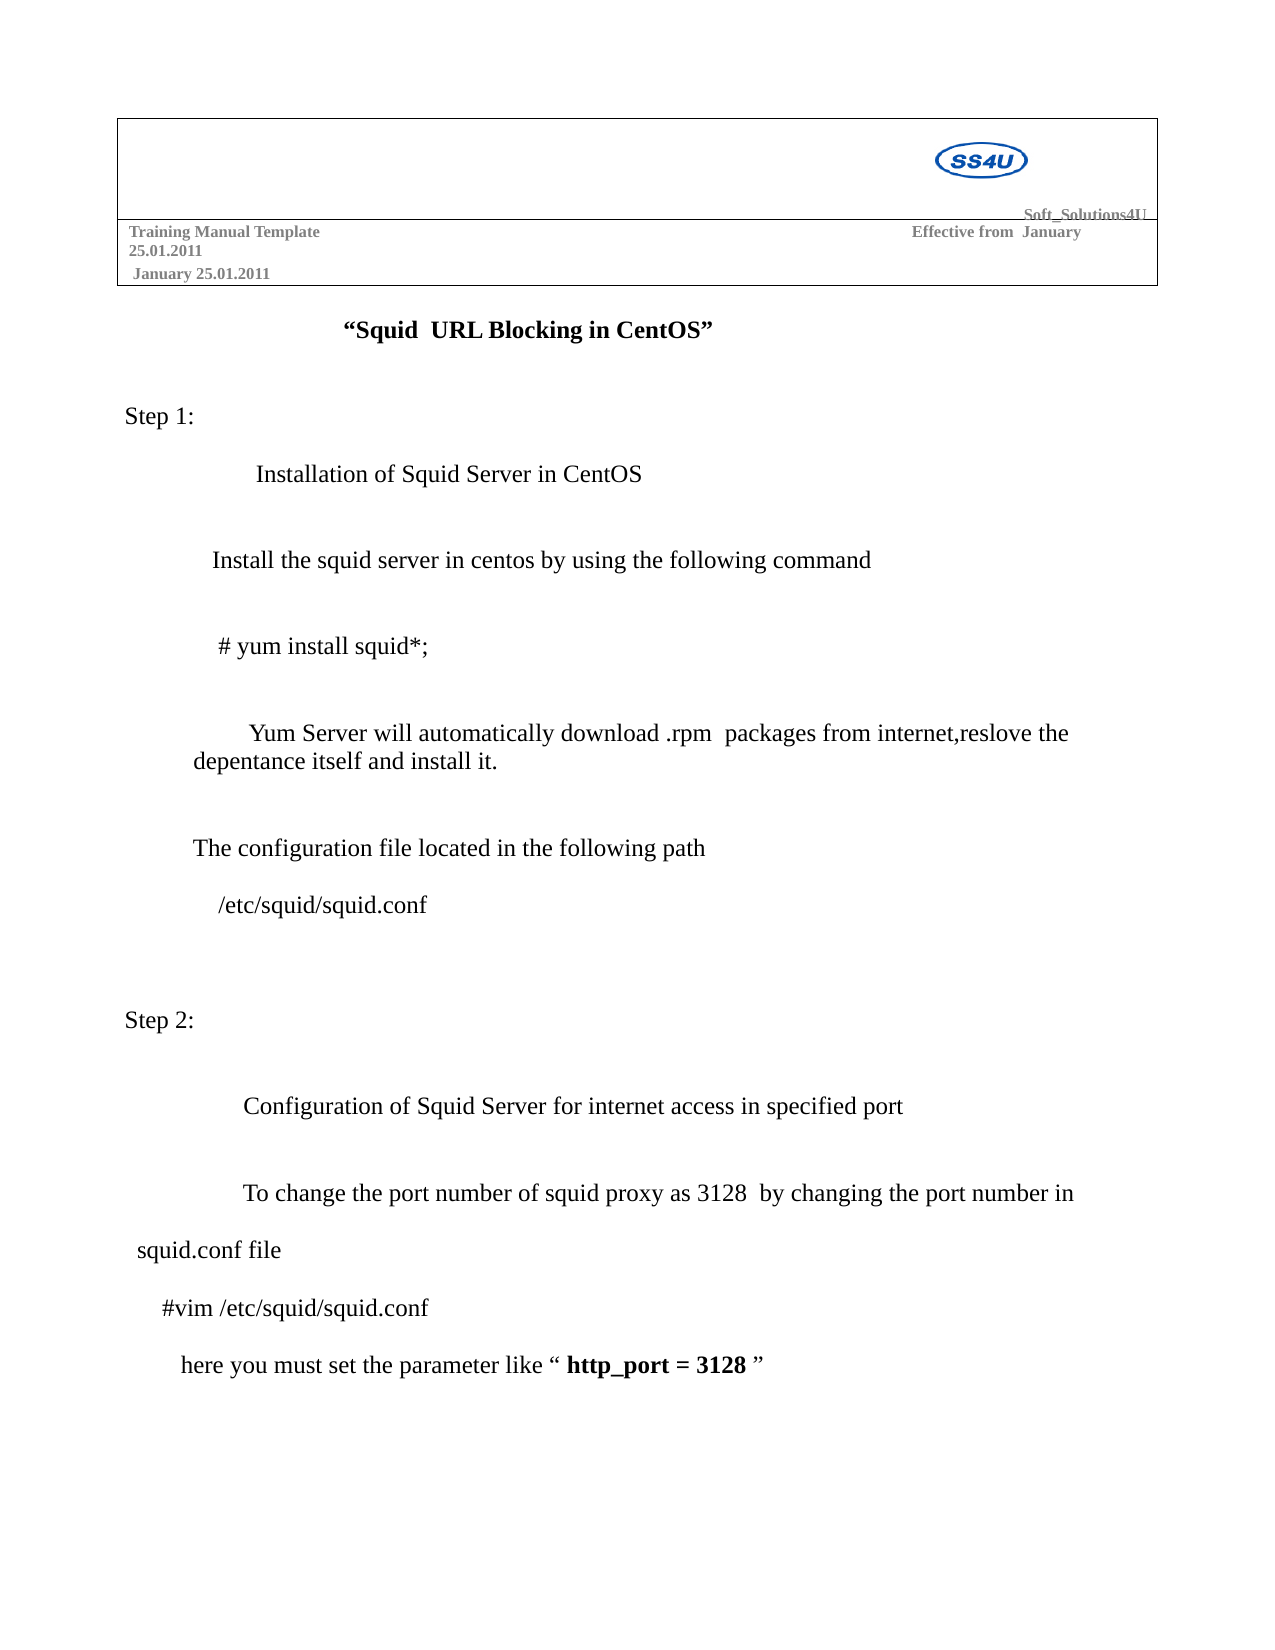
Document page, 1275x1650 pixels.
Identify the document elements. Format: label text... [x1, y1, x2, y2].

text Step 1: [118, 401, 1157, 430]
text Configuration of Squid Server for internet access in specified port [118, 1091, 1157, 1120]
text here you must set the parameter like “ http_port = 3128 ” [118, 1350, 1157, 1379]
text “Squid URL Blocking in CentOS” [118, 315, 1157, 344]
text squid.conf file [118, 1235, 1157, 1264]
text /etc/squid/squid.conf [118, 890, 1157, 919]
text Step 2: [118, 1005, 1157, 1034]
picture [926, 140, 1118, 179]
text Installation of Squid Server in CentOS [118, 459, 1157, 488]
text Install the squid server in centos by using the following command [118, 545, 1157, 574]
table_header Soft_Solutions4U Quality System Procedure [118, 119, 1157, 218]
text To change the port number of squid proxy as 3128 by changing the port number in [118, 1178, 1157, 1206]
text depentance itself and install it. [118, 746, 1157, 775]
table_cell Training Manual Template Effective from January 25.01.2011 January 25.01.2011 [118, 220, 1157, 285]
text # yum install squid*; [118, 631, 1157, 660]
text #vim /etc/squid/squid.conf [118, 1293, 1157, 1321]
text The configuration file located in the following path [118, 833, 1157, 861]
text Yum Server will automatically download .rpm packages from internet,reslove the [118, 718, 1157, 746]
